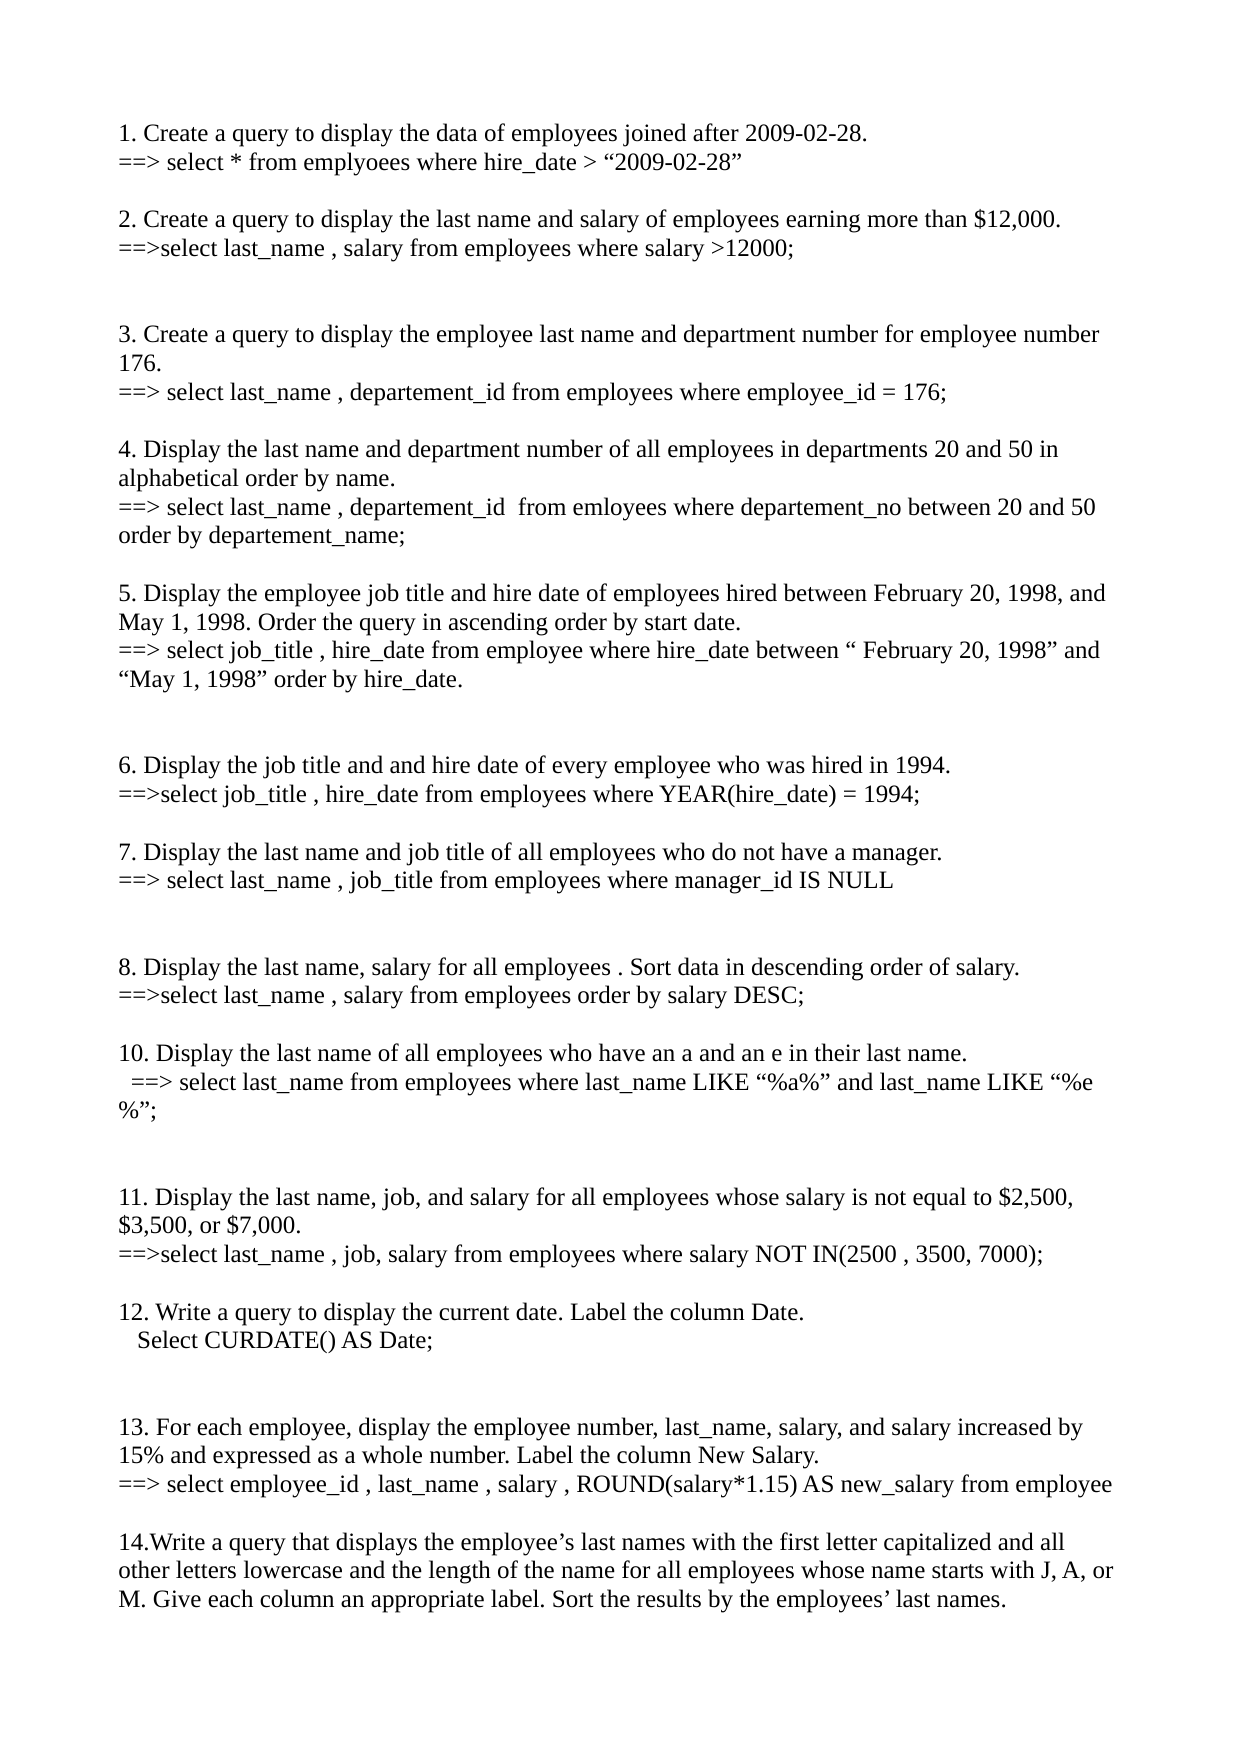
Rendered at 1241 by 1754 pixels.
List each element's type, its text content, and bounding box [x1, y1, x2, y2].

text 5. Display the employee job title and hire date of employees hired between February 20, 1998, and May 1, 1998. Order the query in ascending order by start date. [118, 578, 1122, 636]
text ==> select job_title , hire_date from employee where hire_date between “ February 20, 1998” and “May 1, 1998” order by hire_date. [118, 636, 1122, 693]
text 176. [118, 348, 1122, 377]
text ==> select last_name , job_title from employees where manager_id IS NULL [118, 866, 1122, 894]
text 1. Create a query to display the data of employees joined after 2009-02-28. [118, 118, 1122, 147]
text ==> select * from emplyoees where hire_date > “2009-02-28” [118, 147, 1122, 176]
text ==> select last_name , departement_id from employees where employee_id = 176; [118, 377, 1122, 406]
text 6. Display the job title and and hire date of every employee who was hired in 1994. [118, 751, 1122, 779]
text 2. Create a query to display the last name and salary of employees earning more than $12,000. [118, 204, 1122, 233]
text ==> select last_name , departement_id from emloyees where departement_no between 20 and 50 order by departement_name; [118, 492, 1122, 549]
text ==> select employee_id , last_name , salary , ROUND(salary*1.15) AS new_salary from employee [118, 1469, 1122, 1498]
text 8. Display the last name, salary for all employees . Sort data in descending order of salary. ==>select last_name , salary from employees order by salary DESC; [118, 952, 1122, 1009]
text 14.Write a query that displays the employee’s last names with the first letter capitalized and all other letters lowercase and the length of the name for all employees whose name starts with J, A, or M. Give each column an appropriate label. Sort the results by the employees’ last names. [118, 1527, 1122, 1613]
text 7. Display the last name and job title of all employees who do not have a manager. [118, 837, 1122, 866]
text 13. For each employee, display the employee number, last_name, salary, and salary increased by 15% and expressed as a whole number. Label the column New Salary. [118, 1412, 1122, 1469]
text 11. Display the last name, job, and salary for all employees whose salary is not equal to $2,500, $3,500, or $7,000. [118, 1182, 1122, 1239]
text 10. Display the last name of all employees who have an a and an e in their last name. [118, 1038, 1122, 1067]
text ==>select last_name , salary from employees where salary >12000; [118, 233, 1122, 262]
text ==>select last_name , job, salary from employees where salary NOT IN(2500 , 3500, 7000); [118, 1239, 1122, 1268]
text Select CURDATE() AS Date; [118, 1326, 1122, 1354]
text 4. Display the last name and department number of all employees in departments 20 and 50 in alphabetical order by name. [118, 434, 1122, 492]
text 12. Write a query to display the current date. Label the column Date. [118, 1297, 1122, 1326]
text ==>select job_title , hire_date from employees where YEAR(hire_date) = 1994; [118, 779, 1122, 808]
text ==> select last_name from employees where last_name LIKE “%a%” and last_name LIKE “%e%”; [118, 1067, 1122, 1124]
text 3. Create a query to display the employee last name and department number for employee number [118, 319, 1122, 348]
